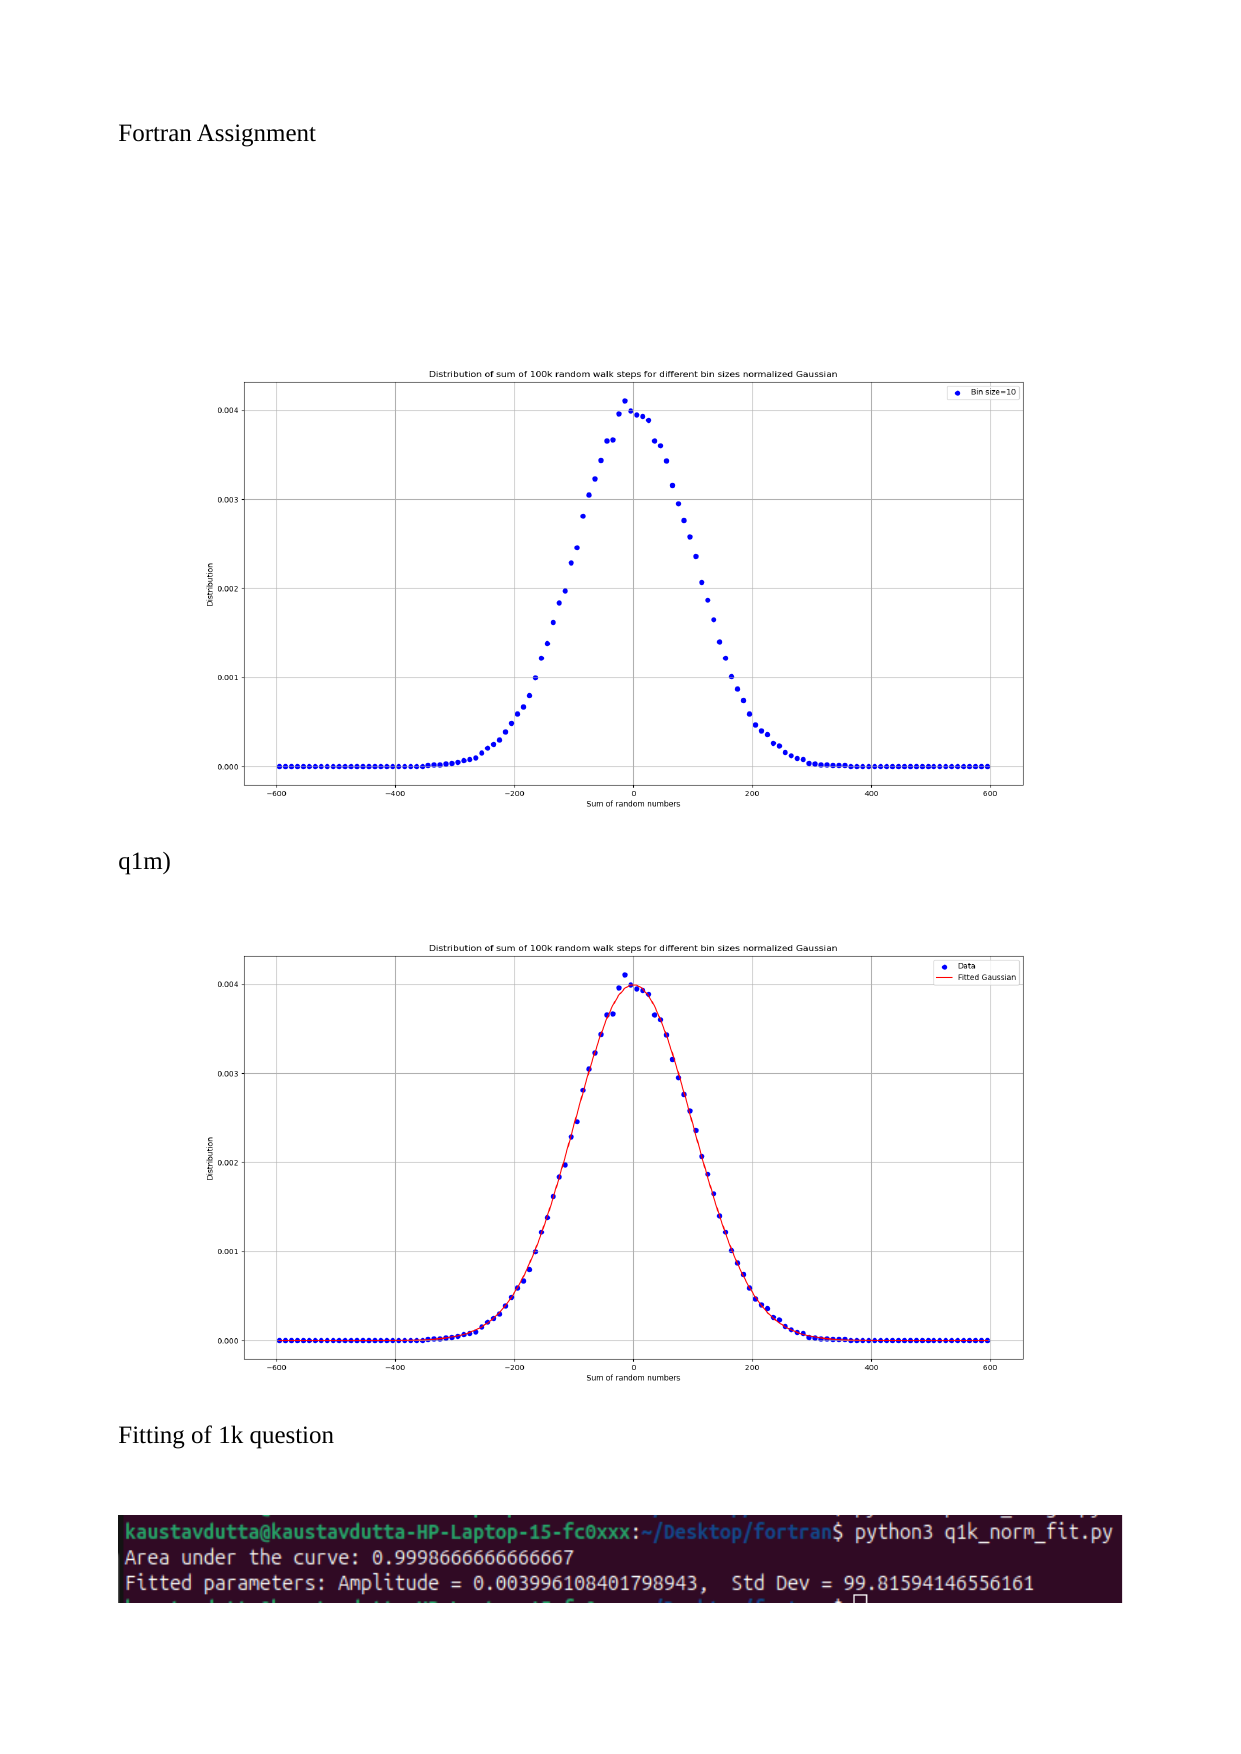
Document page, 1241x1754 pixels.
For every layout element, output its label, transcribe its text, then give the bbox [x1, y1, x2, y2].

picture [118, 893, 1123, 1416]
text Fitting of 1k question [118, 1416, 1122, 1449]
picture [118, 319, 1123, 842]
picture [118, 1515, 1123, 1603]
text q1m) [118, 842, 1122, 875]
